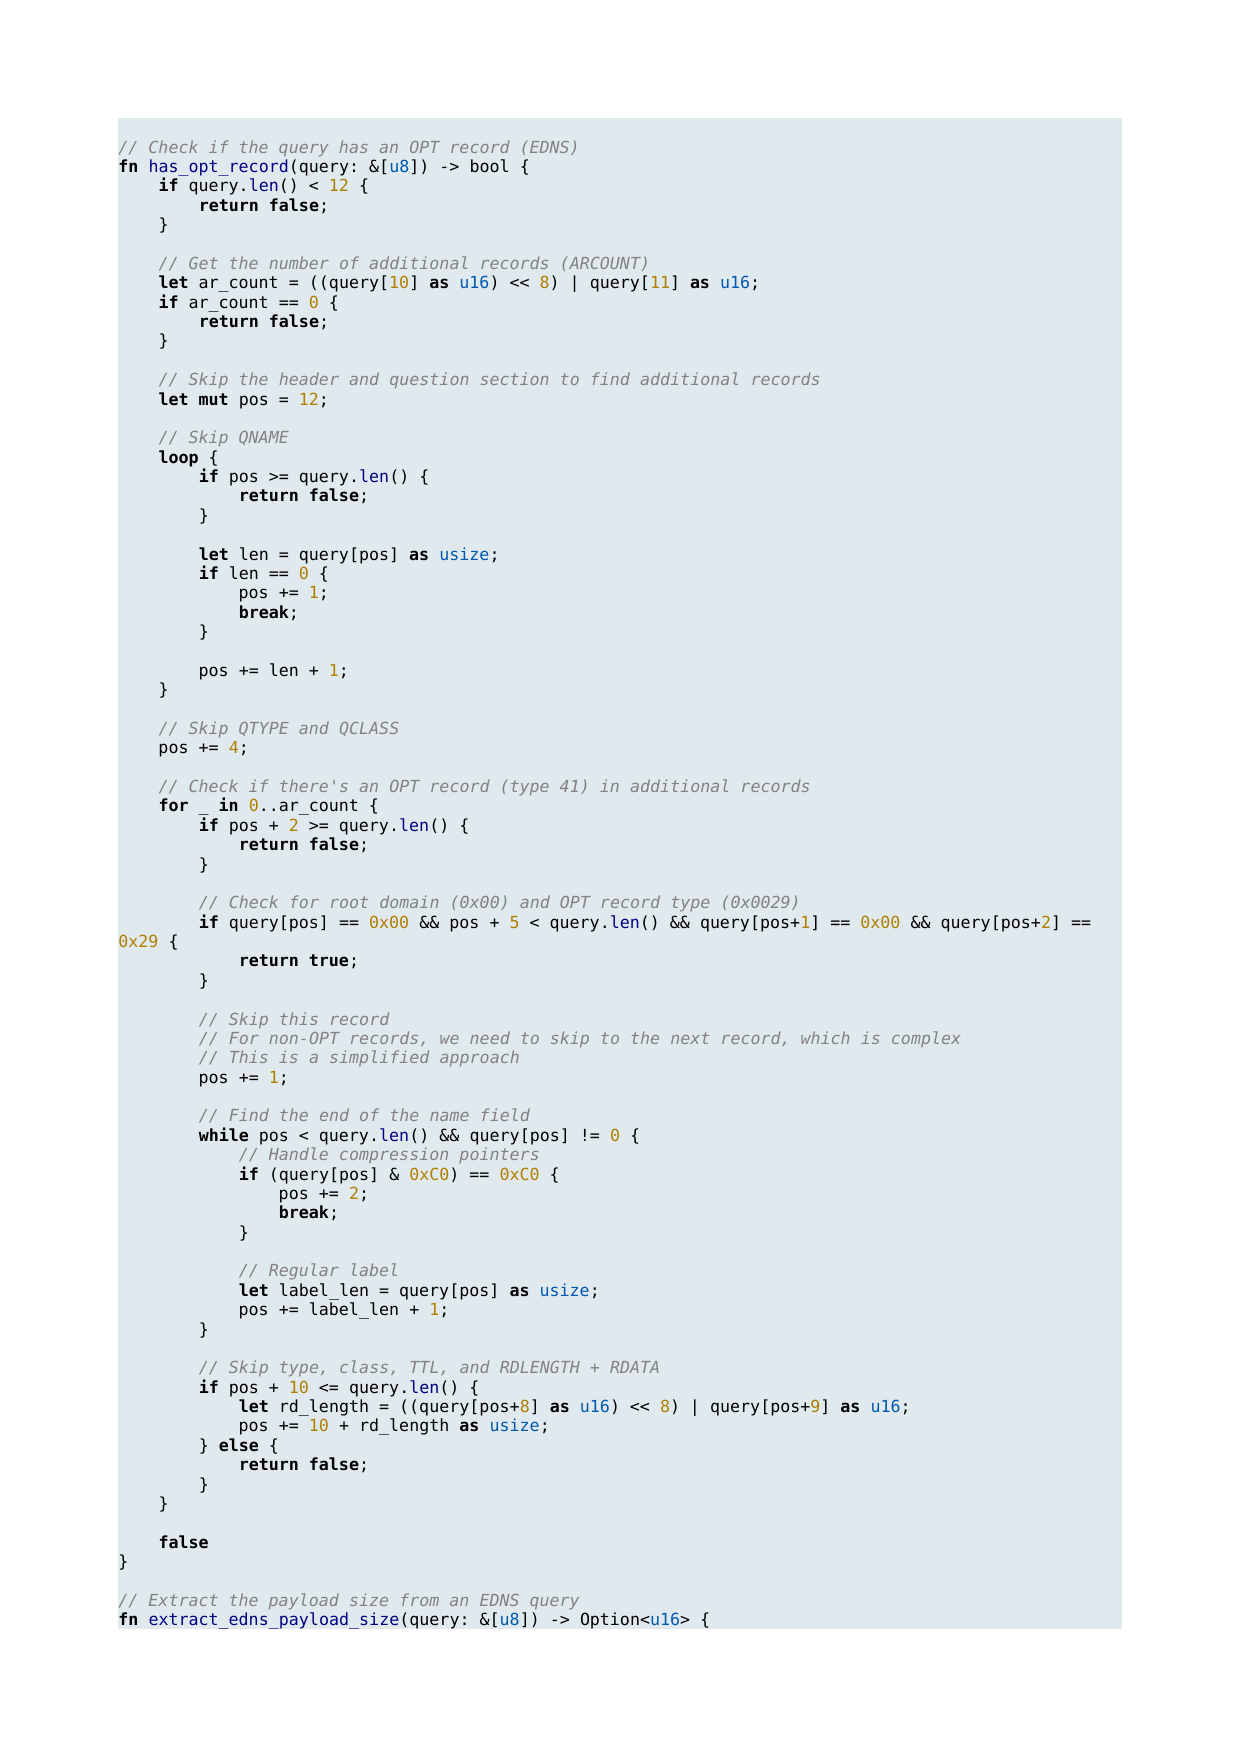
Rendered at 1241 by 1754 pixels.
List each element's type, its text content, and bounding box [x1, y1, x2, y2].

text pos += 4; [118, 738, 1122, 757]
text } [118, 1474, 1122, 1494]
text } [118, 1494, 1122, 1513]
text break; [118, 602, 1122, 622]
text if len == 0 { [118, 564, 1122, 583]
text // Handle compression pointers [118, 1145, 1122, 1164]
text break; [118, 1203, 1122, 1222]
text if query[pos] == 0x00 && pos + 5 < query.len() && query[pos+1] == 0x00 && query[pos+2] == 0x29 { [118, 912, 1122, 951]
text // Get the number of additional records (ARCOUNT) [118, 254, 1122, 273]
text } [118, 506, 1122, 525]
text } [118, 680, 1122, 699]
text // Check if there's an OPT record (type 41) in additional records [118, 777, 1122, 796]
text false [118, 1532, 1122, 1552]
text return true; [118, 951, 1122, 971]
text } [118, 331, 1122, 351]
text return false; [118, 196, 1122, 215]
text // Skip type, class, TTL, and RDLENGTH + RDATA [118, 1358, 1122, 1377]
text return false; [118, 486, 1122, 506]
text // Check for root domain (0x00) and OPT record type (0x0029) [118, 893, 1122, 912]
text } [118, 622, 1122, 641]
text // Extract the payload size from an EDNS query [118, 1591, 1122, 1610]
text return false; [118, 835, 1122, 854]
text // Skip QTYPE and QCLASS [118, 719, 1122, 738]
text } [118, 1222, 1122, 1242]
text } [118, 854, 1122, 874]
text } [118, 971, 1122, 990]
text pos += label_len + 1; [118, 1300, 1122, 1319]
text } else { [118, 1436, 1122, 1455]
text // Regular label [118, 1261, 1122, 1281]
text } [118, 215, 1122, 234]
text // For non-OPT records, we need to skip to the next record, which is complex [118, 1029, 1122, 1048]
text fn has_opt_record(query: &[u8]) -> bool { [118, 157, 1122, 176]
text // Find the end of the name field [118, 1106, 1122, 1126]
text pos += 1; [118, 1067, 1122, 1087]
text if (query[pos] & 0xC0) == 0xC0 { [118, 1164, 1122, 1184]
text pos += 10 + rd_length as usize; [118, 1416, 1122, 1436]
text } [118, 1319, 1122, 1339]
text pos += 1; [118, 583, 1122, 602]
text pos += 2; [118, 1184, 1122, 1203]
text // Skip QNAME [118, 428, 1122, 447]
text let mut pos = 12; [118, 389, 1122, 409]
text loop { [118, 447, 1122, 467]
text // Skip the header and question section to find additional records [118, 370, 1122, 389]
text let ar_count = ((query[10] as u16) << 8) | query[11] as u16; [118, 273, 1122, 292]
text for _ in 0..ar_count { [118, 796, 1122, 816]
text if query.len() < 12 { [118, 176, 1122, 196]
text if pos >= query.len() { [118, 467, 1122, 486]
text // Check if the query has an OPT record (EDNS) [118, 137, 1122, 157]
text let rd_length = ((query[pos+8] as u16) << 8) | query[pos+9] as u16; [118, 1397, 1122, 1416]
text pos += len + 1; [118, 661, 1122, 680]
text // This is a simplified approach [118, 1048, 1122, 1067]
text if ar_count == 0 { [118, 292, 1122, 312]
text if pos + 2 >= query.len() { [118, 816, 1122, 835]
text // Skip this record [118, 1009, 1122, 1029]
text return false; [118, 312, 1122, 331]
text fn extract_edns_payload_size(query: &[u8]) -> Option<u16> { [118, 1610, 1122, 1629]
text let label_len = query[pos] as usize; [118, 1281, 1122, 1300]
text let len = query[pos] as usize; [118, 544, 1122, 564]
text if pos + 10 <= query.len() { [118, 1377, 1122, 1397]
text while pos < query.len() && query[pos] != 0 { [118, 1126, 1122, 1145]
text return false; [118, 1455, 1122, 1474]
text } [118, 1552, 1122, 1571]
